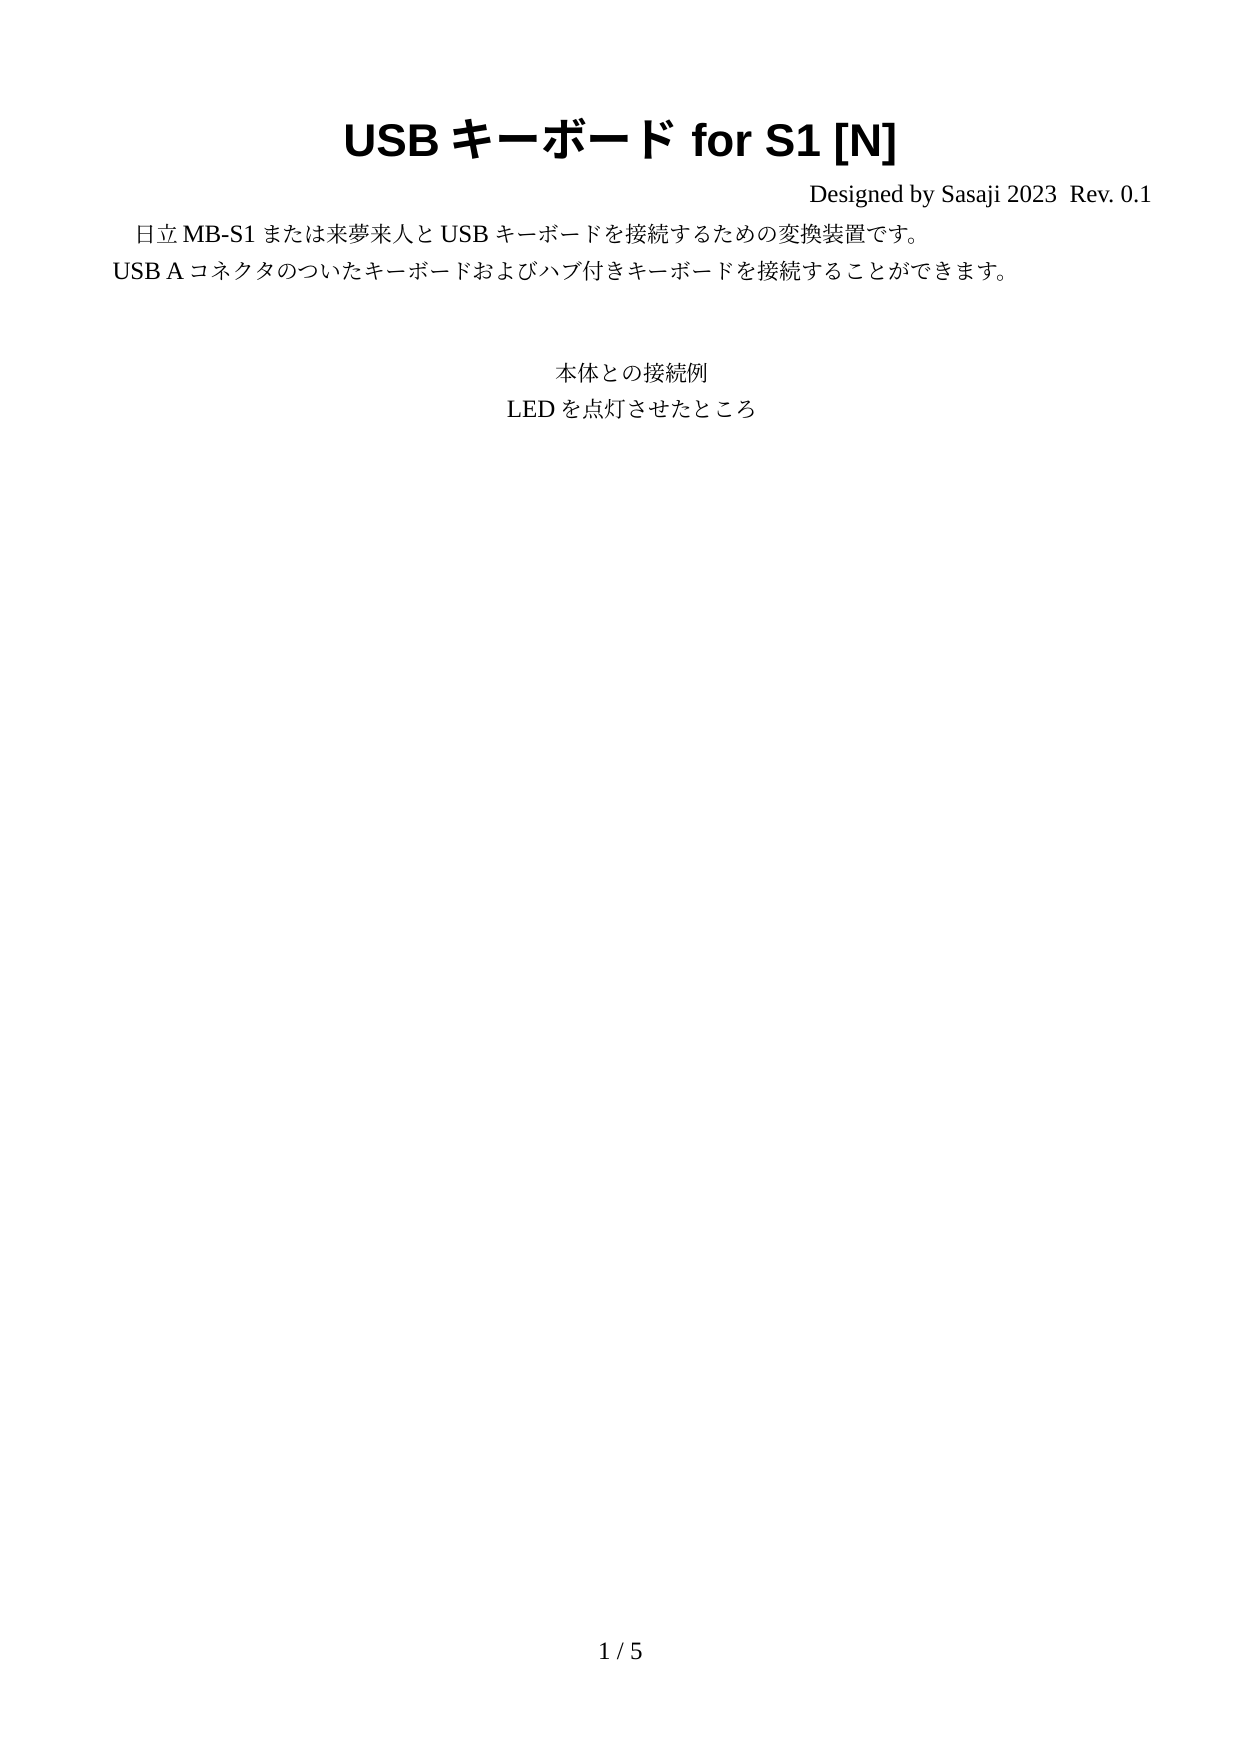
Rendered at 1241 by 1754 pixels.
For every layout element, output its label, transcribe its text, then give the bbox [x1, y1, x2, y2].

title USBキーボード for S1 [N] [88, 113, 1152, 166]
text Designed by Sasaji 2023 Rev. 0.1 [88, 179, 1152, 207]
text 本体との接続例 [88, 356, 1152, 387]
text LEDを点灯させたところ [88, 392, 1152, 424]
text 日立MB-S1または来夢来人とUSBキーボードを接続するための変換装置です。 [88, 218, 1152, 249]
text USB Aコネクタのついたキーボードおよびハブ付きキーボードを接続することができます。 [88, 254, 1152, 285]
